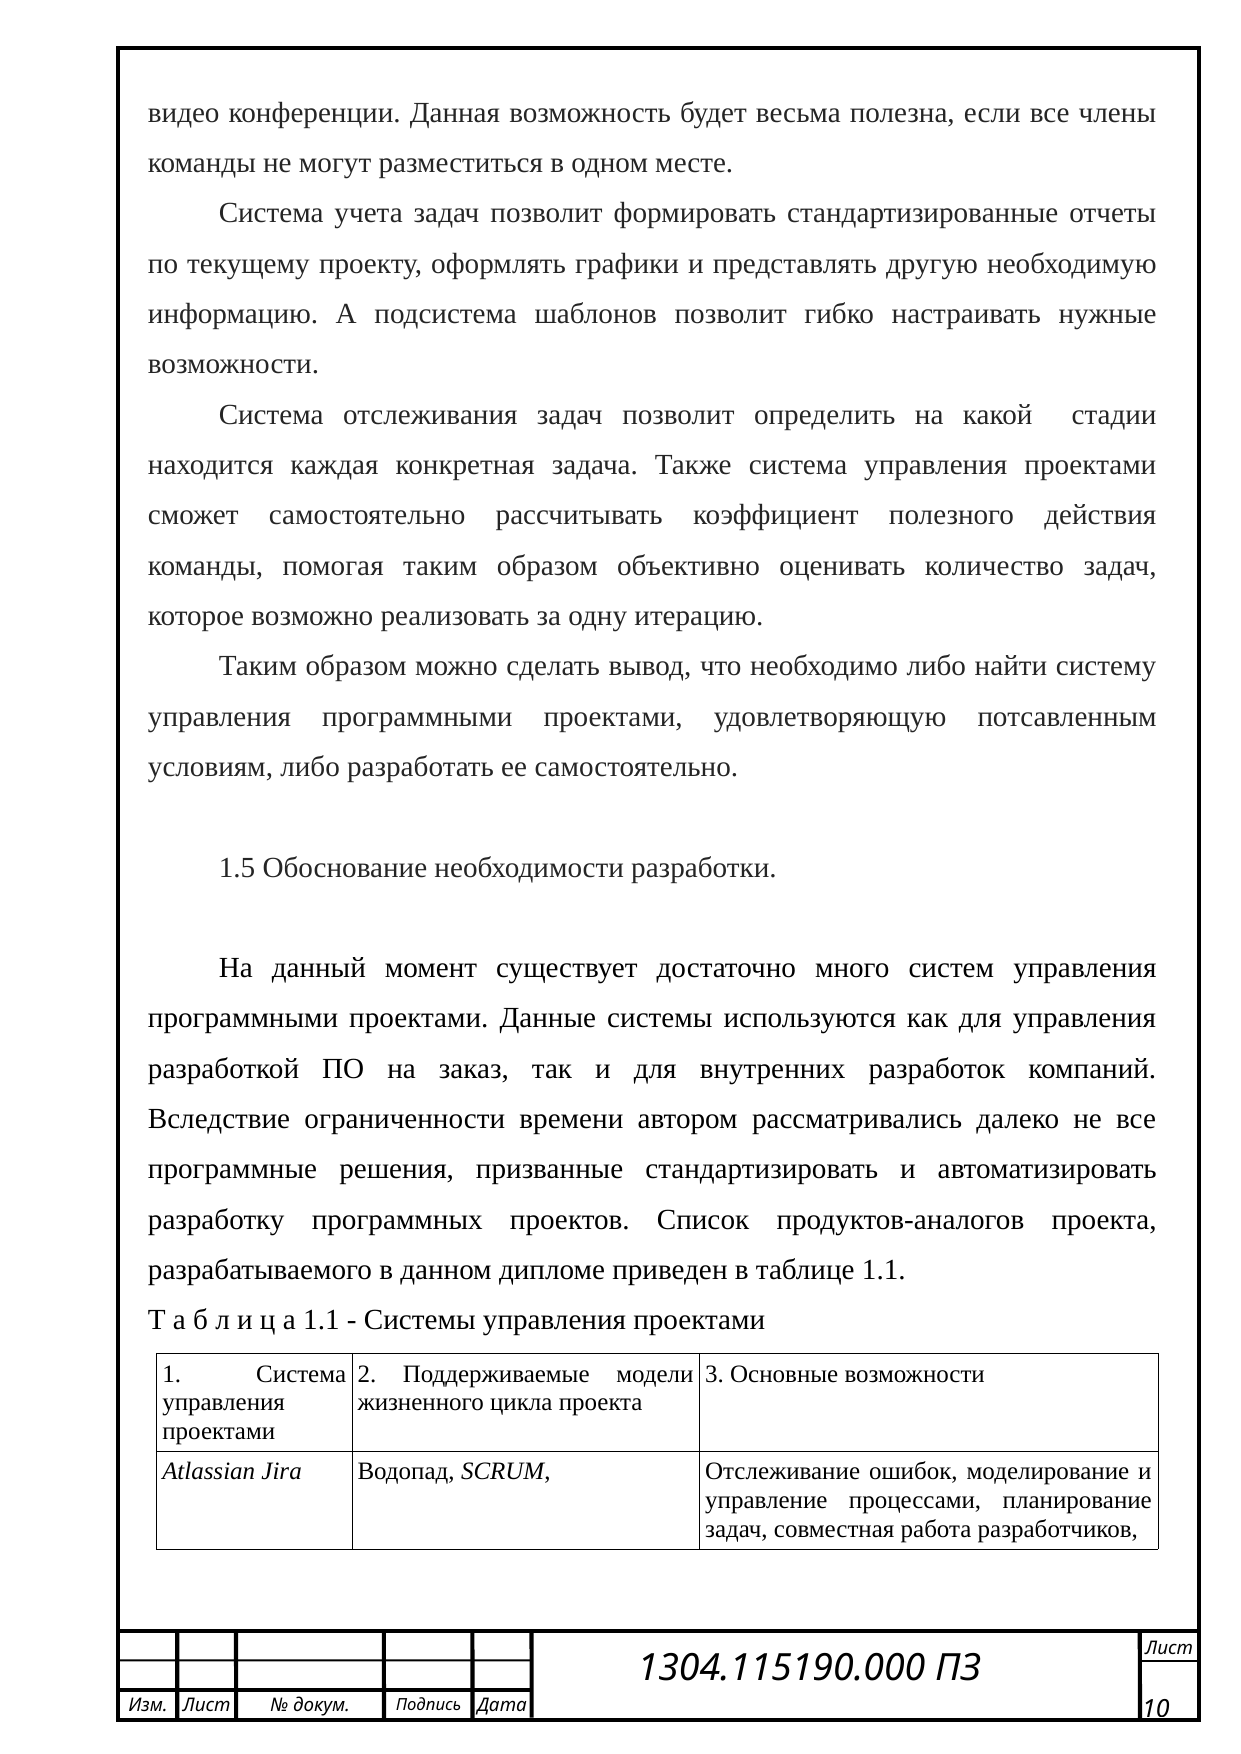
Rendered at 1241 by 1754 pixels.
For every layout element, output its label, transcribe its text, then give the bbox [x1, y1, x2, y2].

text 1.5 Обоснование необходимости разработки. [148, 850, 1157, 883]
text Т а б л и ц а 1.1 - Системы управления проектами [148, 1302, 1157, 1336]
table_cell Atlassian Jira [157, 1452, 352, 1548]
table_cell Водопад, SCRUM, [353, 1452, 699, 1548]
table_header 2. Поддерживаемые модели жизненного цикла проекта [353, 1354, 699, 1451]
text Система отслеживания задач позволит определить на какой стадии находится каждая конкретная задача. Также система управления проектами сможет самостоятельно рассчитывать коэффициент полезного действия команды, помогая таким образом объективно оценивать количество задач, которое возможно реализовать за одну итерацию. [148, 397, 1157, 632]
text На данный момент существует достаточно много систем управления программными проектами. Данные системы используются как для управления разработкой ПО на заказ, так и для внутренних разработок компаний. Вследствие ограниченности времени автором рассматривались далеко не все программные решения, призванные стандартизировать и автоматизировать разработку программных проектов. Список продуктов-аналогов проекта, разрабатываемого в данном дипломе приведен в таблице 1.1. [148, 950, 1157, 1286]
table_cell Отслеживание ошибок, моделирование и управление процессами, планирование задач, совместная работа разработчиков, [700, 1452, 1158, 1548]
table_header 1. Система управления проектами [157, 1354, 352, 1451]
table_header 3. Основные возможности [700, 1354, 1158, 1451]
text видео конференции. Данная возможность будет весьма полезна, если все члены команды не могут разместиться в одном месте. [148, 95, 1157, 179]
text Таким образом можно сделать вывод, что необходимо либо найти систему управления программными проектами, удовлетворяющую потсавленным условиям, либо разработать ее самостоятельно. [148, 648, 1157, 783]
text Система учета задач позволит формировать стандартизированные отчеты по текущему проекту, оформлять графики и представлять другую необходимую информацию. А подсистема шаблонов позволит гибко настраивать нужные возможности. [148, 196, 1157, 380]
